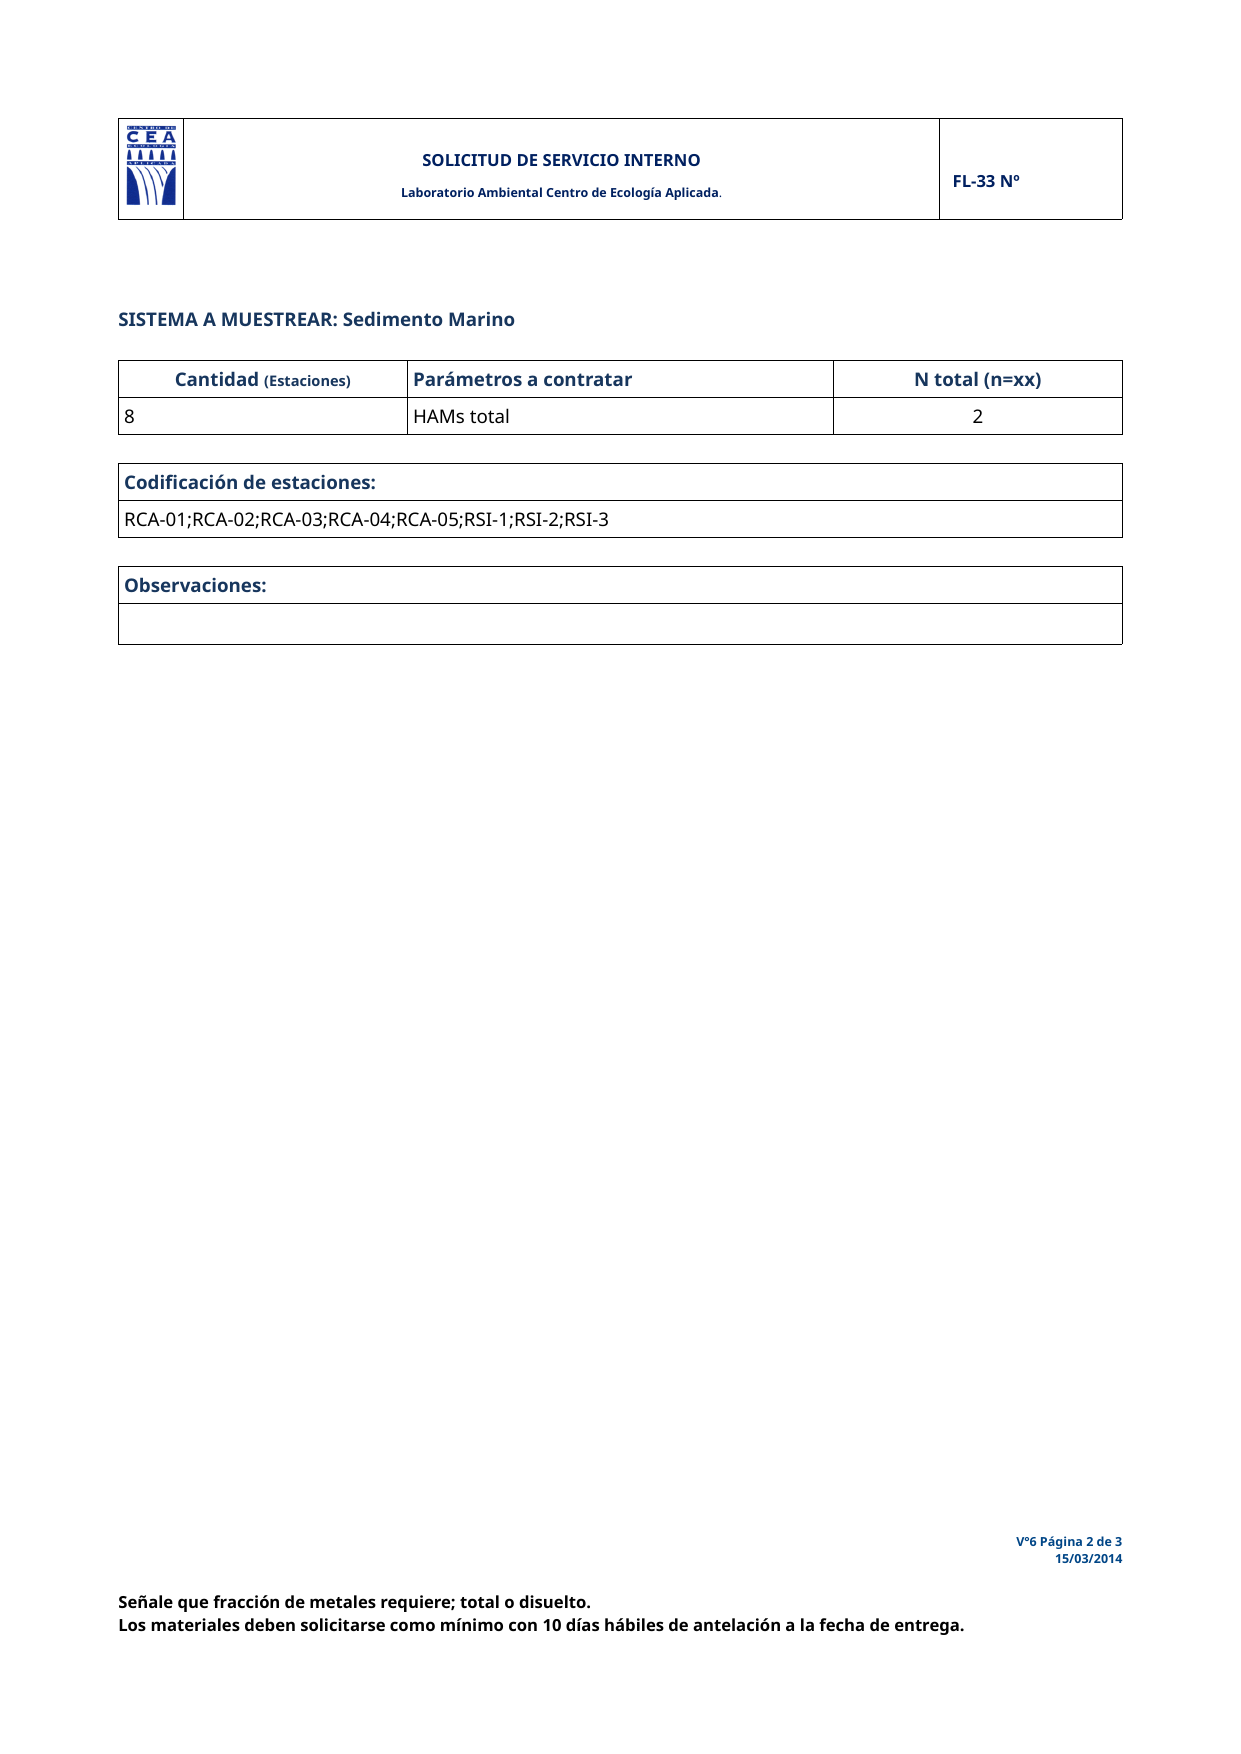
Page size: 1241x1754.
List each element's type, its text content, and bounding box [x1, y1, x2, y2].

table_header Parámetros a contratar [408, 361, 833, 397]
picture [124, 123, 179, 207]
text SISTEMA A MUESTREAR: Sedimento Marino [118, 306, 1122, 331]
table_cell [119, 604, 1122, 643]
table_header N total (n=xx) [834, 361, 1122, 397]
table_cell HAMs total [408, 398, 833, 434]
table_cell 2 [834, 398, 1122, 434]
table_header Observaciones: [119, 567, 1122, 603]
table_cell 8 [119, 398, 407, 434]
table_header Cantidad (Estaciones) [119, 361, 407, 397]
table_cell RCA-01;RCA-02;RCA-03;RCA-04;RCA-05;RSI-1;RSI-2;RSI-3 [119, 501, 1122, 537]
table_header Codificación de estaciones: [119, 464, 1122, 500]
